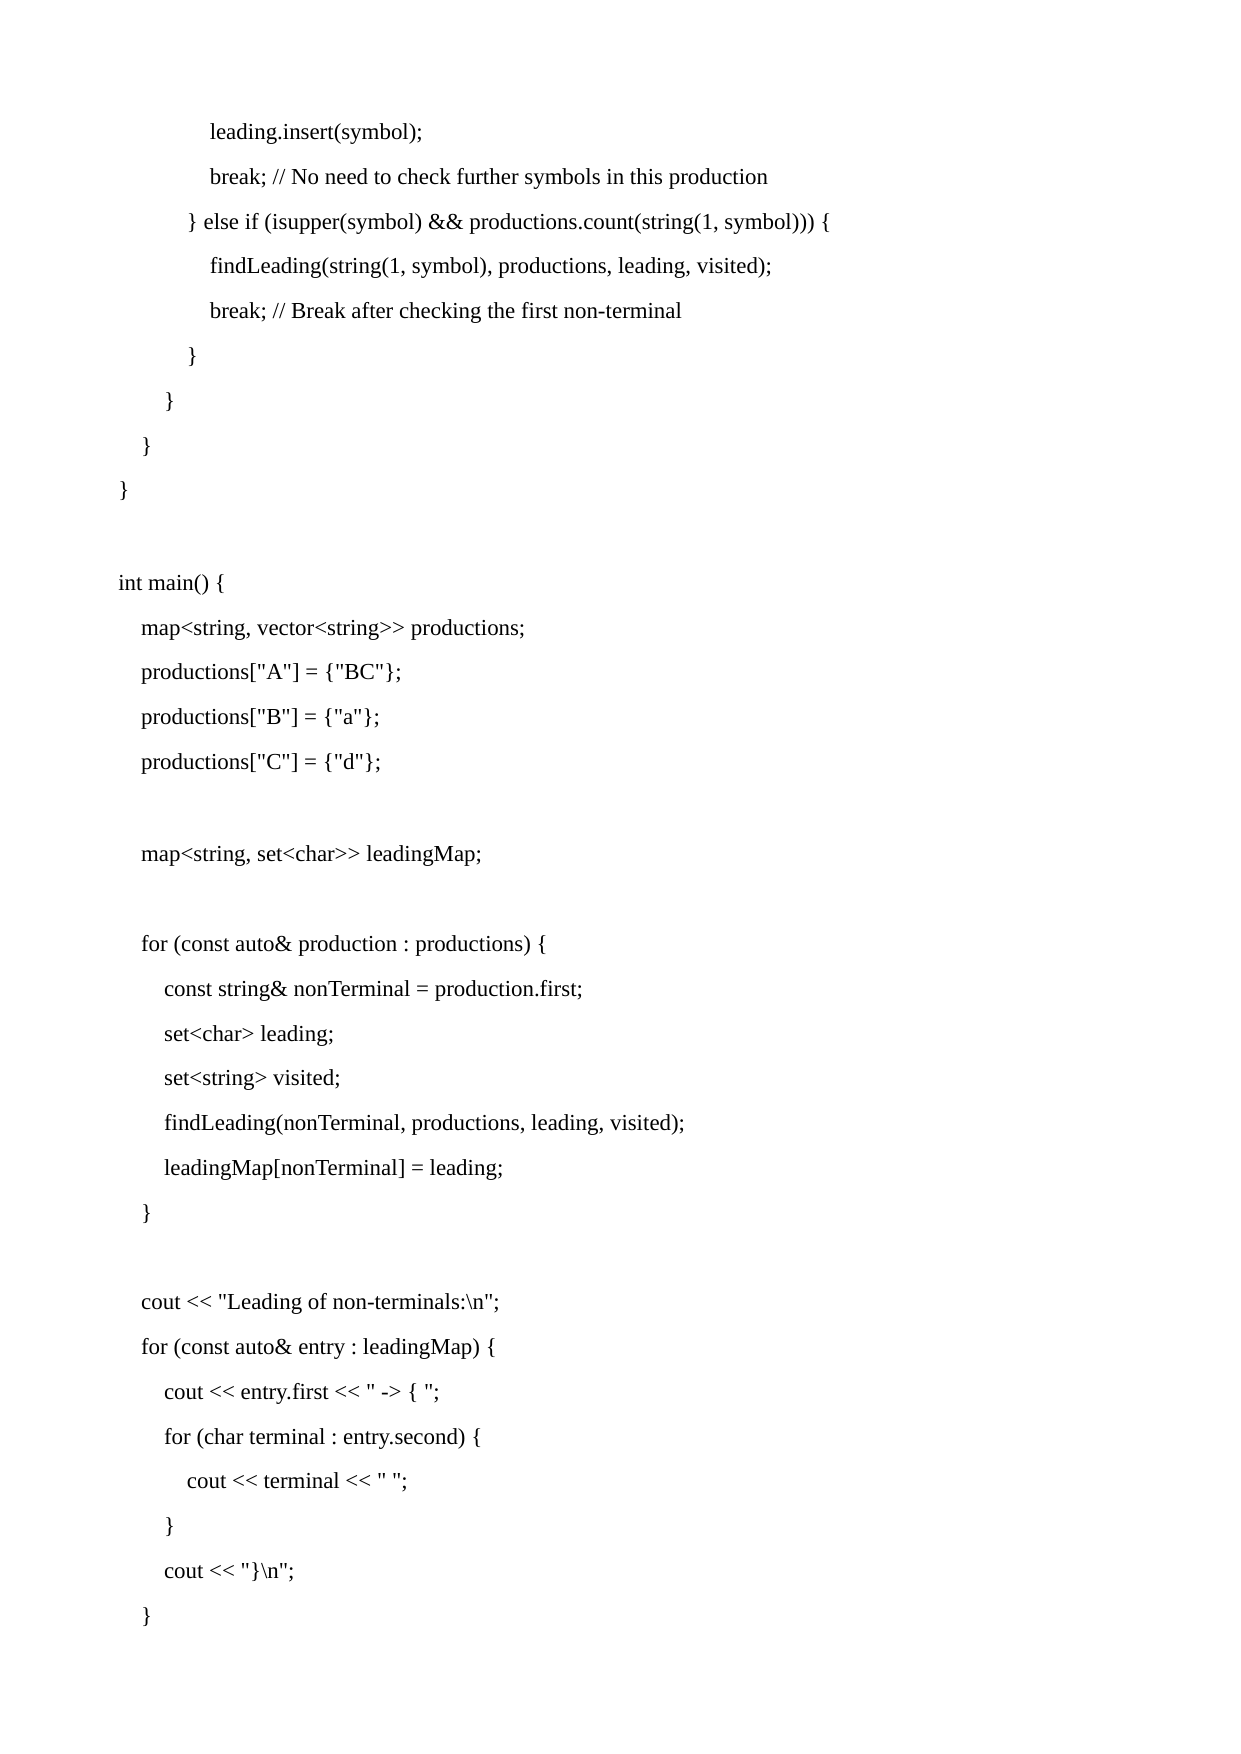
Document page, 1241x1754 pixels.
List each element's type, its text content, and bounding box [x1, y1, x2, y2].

text set<char> leading; [118, 1019, 1122, 1046]
text for (const auto& production : productions) { [118, 930, 1122, 956]
text productions["A"] = {"BC"}; [118, 658, 1122, 685]
text break; // Break after checking the first non-terminal [118, 297, 1122, 324]
text } [118, 1199, 1122, 1225]
text break; // No need to check further symbols in this production [118, 163, 1122, 189]
text findLeading(string(1, symbol), productions, leading, visited); [118, 252, 1122, 279]
text const string& nonTerminal = production.first; [118, 975, 1122, 1001]
text findLeading(nonTerminal, productions, leading, visited); [118, 1109, 1122, 1136]
text cout << "}\n"; [118, 1557, 1122, 1583]
text } [118, 1512, 1122, 1539]
text productions["C"] = {"d"}; [118, 748, 1122, 774]
text cout << terminal << " "; [118, 1467, 1122, 1494]
text } [118, 342, 1122, 368]
text } else if (isupper(symbol) && productions.count(string(1, symbol))) { [118, 208, 1122, 234]
text for (const auto& entry : leadingMap) { [118, 1333, 1122, 1359]
text map<string, set<char>> leadingMap; [118, 840, 1122, 867]
text leading.insert(symbol); [118, 118, 1122, 144]
text } [118, 432, 1122, 458]
text for (char terminal : entry.second) { [118, 1423, 1122, 1449]
text } [118, 387, 1122, 413]
text productions["B"] = {"a"}; [118, 703, 1122, 729]
text } [118, 1602, 1122, 1628]
text leadingMap[nonTerminal] = leading; [118, 1154, 1122, 1180]
text } [118, 476, 1122, 503]
text cout << entry.first << " -> { "; [118, 1378, 1122, 1404]
text map<string, vector<string>> productions; [118, 614, 1122, 640]
text int main() { [118, 569, 1122, 595]
text cout << "Leading of non-terminals:\n"; [118, 1288, 1122, 1315]
text set<string> visited; [118, 1064, 1122, 1091]
